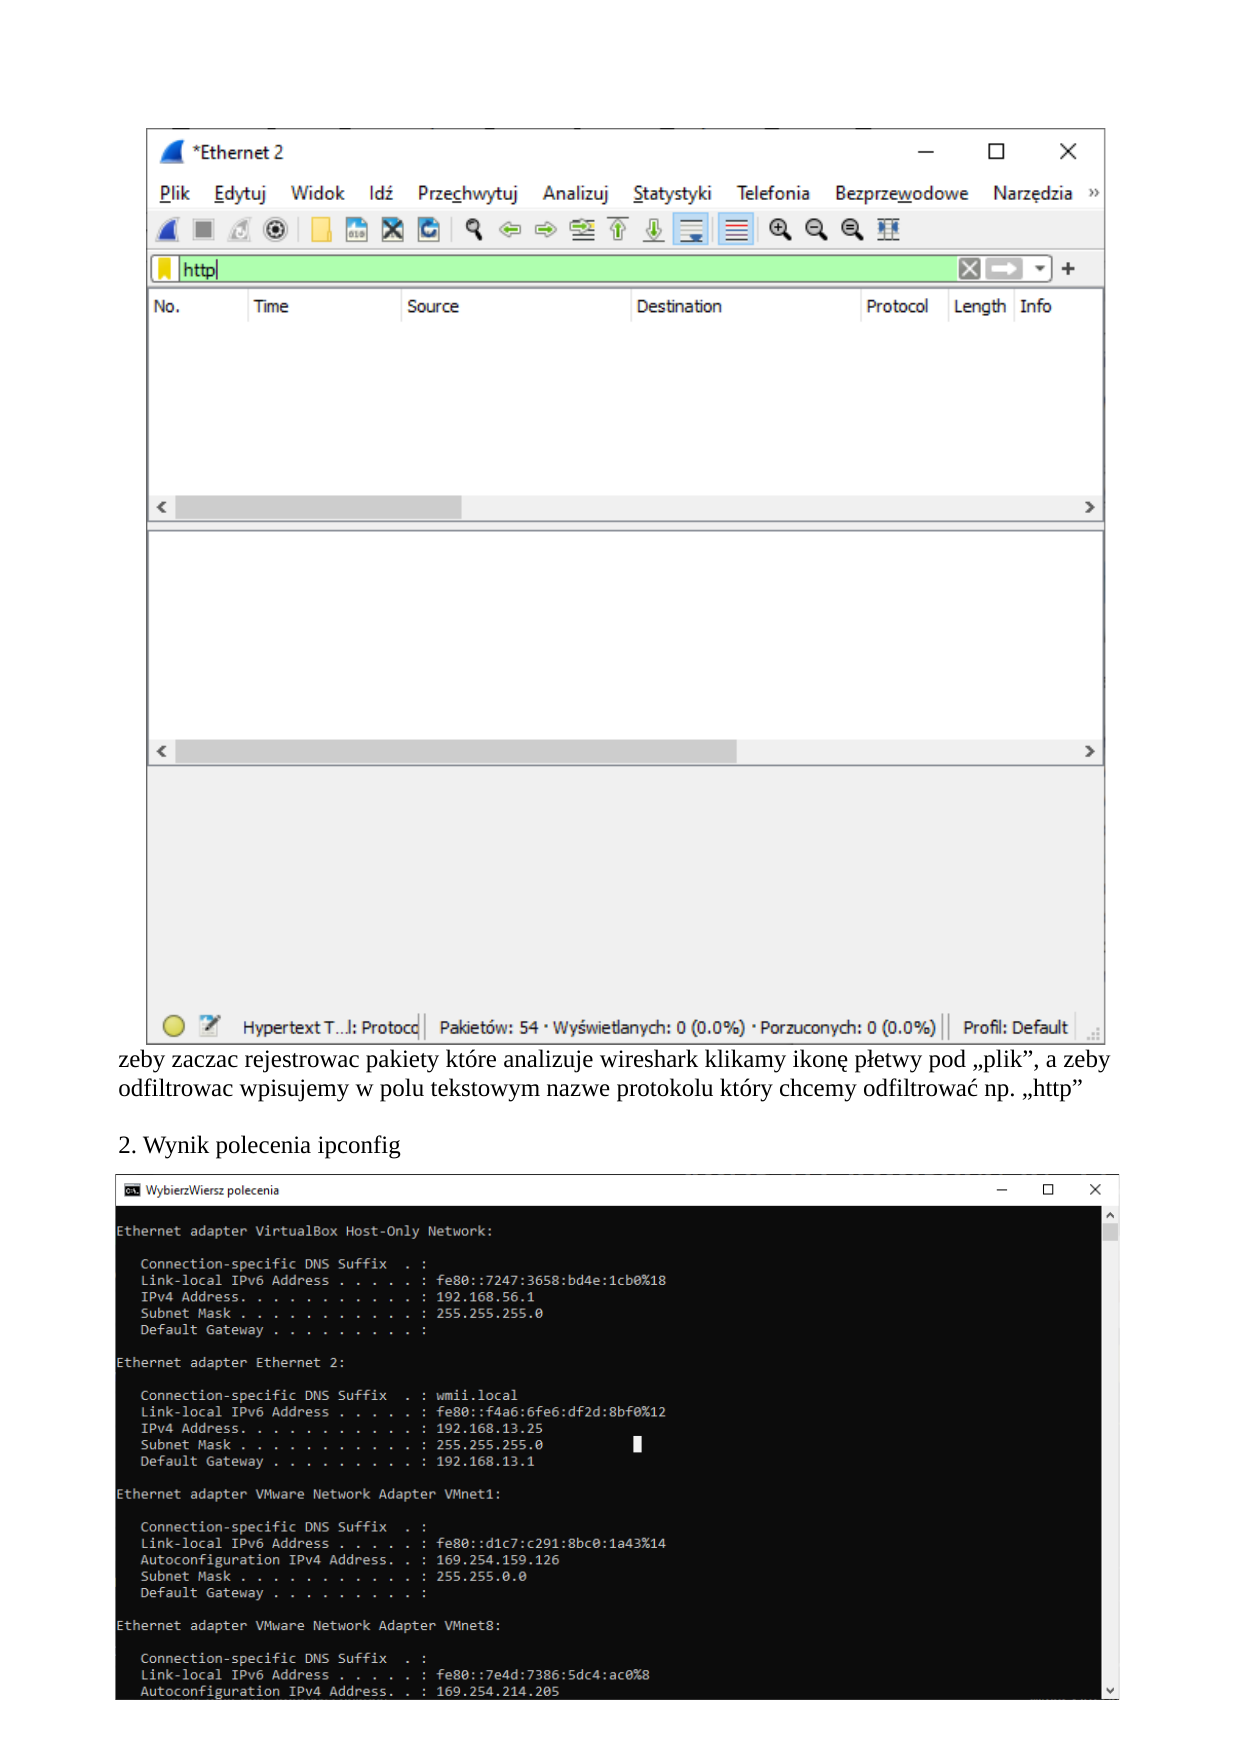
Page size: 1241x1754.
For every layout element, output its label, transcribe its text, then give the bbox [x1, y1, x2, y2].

picture [115, 1174, 1120, 1700]
text 2. Wynik polecenia ipconfig [118, 1131, 1122, 1159]
picture [146, 128, 1106, 1045]
text zeby zaczac rejestrowac pakiety które analizuje wireshark klikamy ikonę płetwy pod „plik”, a zeby odfiltrowac wpisujemy w polu tekstowym nazwe protokolu który chcemy odfiltrować np. „http” [118, 118, 1122, 1102]
